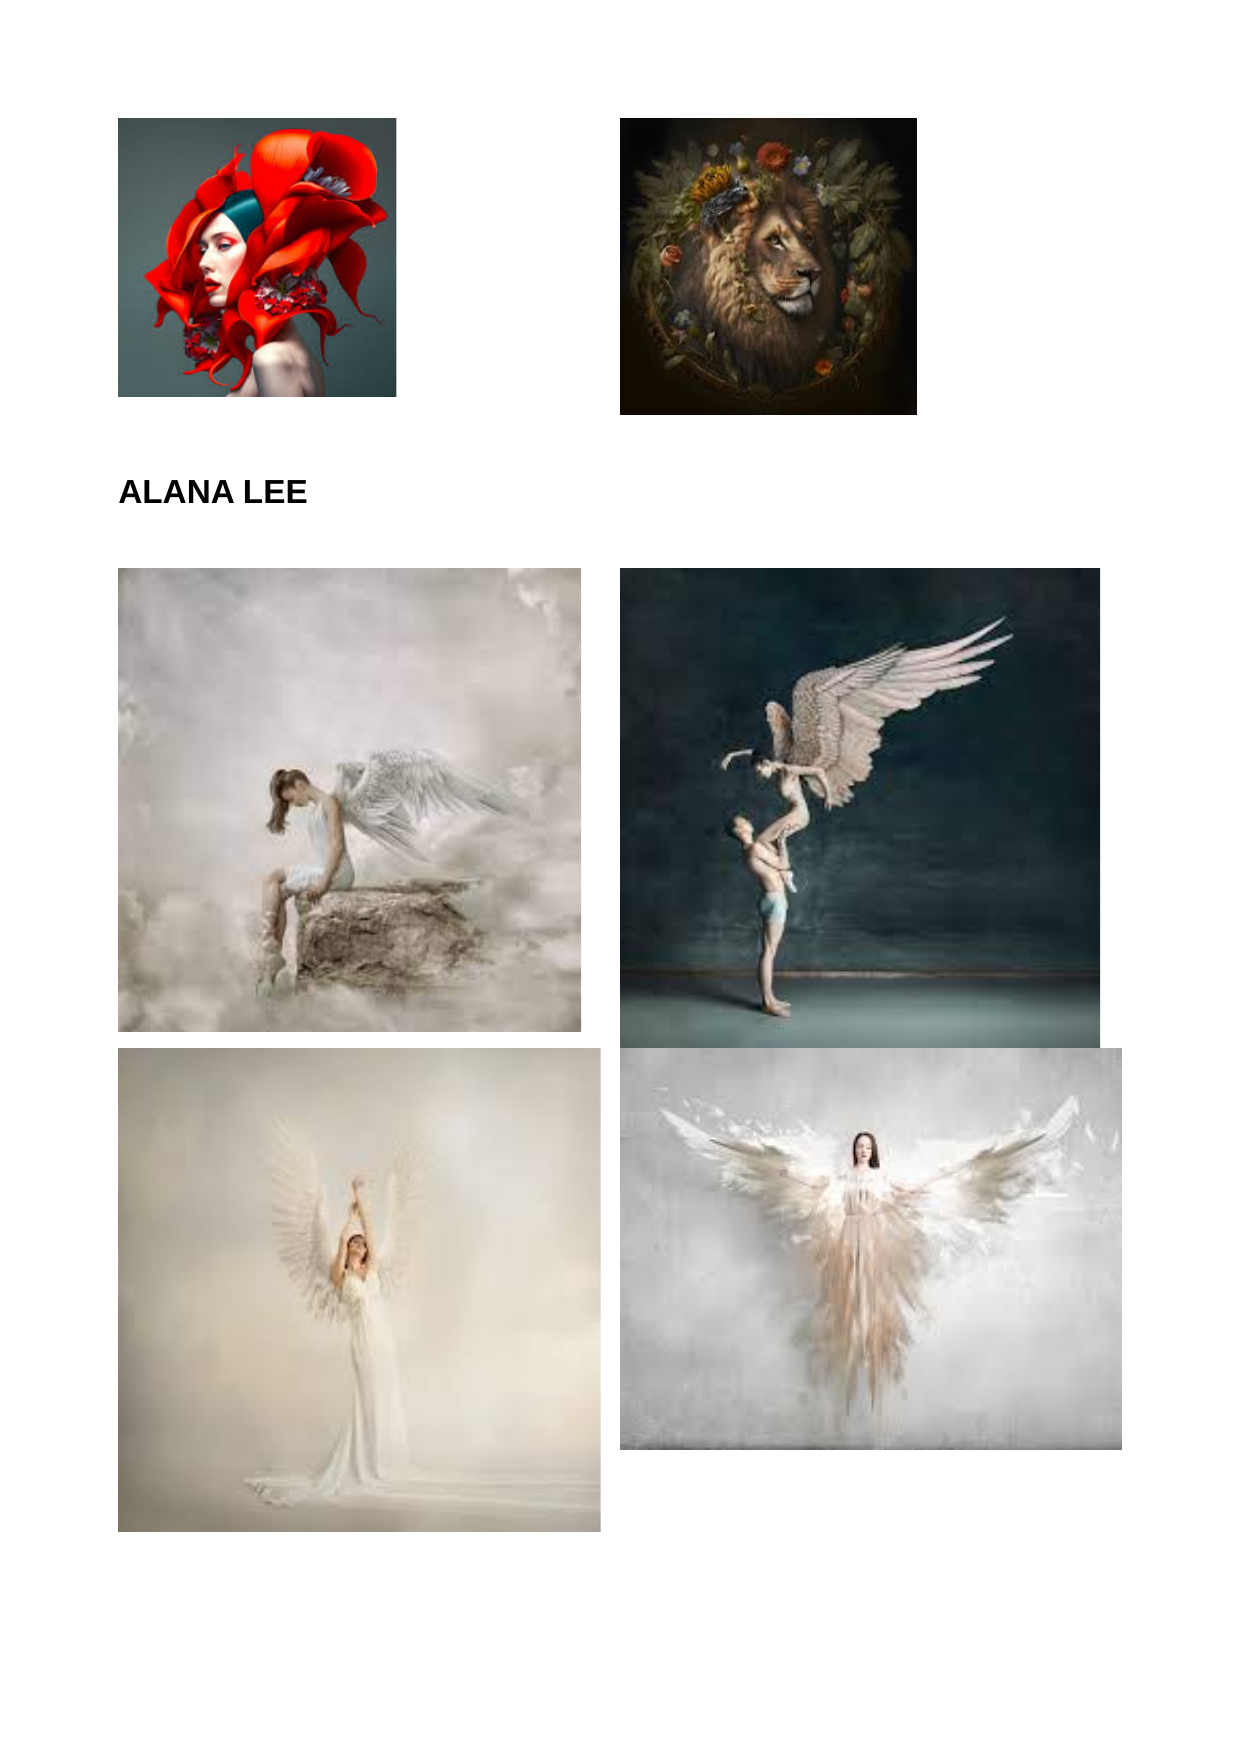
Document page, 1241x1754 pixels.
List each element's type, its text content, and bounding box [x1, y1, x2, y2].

text ALANA LEE [118, 472, 1122, 511]
table_cell [601, 1049, 620, 1531]
table_cell [620, 1450, 1122, 1531]
picture [620, 568, 1122, 1450]
picture [118, 568, 582, 1032]
table_header [118, 569, 620, 1049]
table_cell [917, 118, 1122, 415]
picture [118, 1048, 601, 1532]
picture [620, 118, 917, 415]
table_header [1101, 569, 1122, 1048]
picture [118, 118, 397, 397]
table_cell [118, 118, 620, 415]
